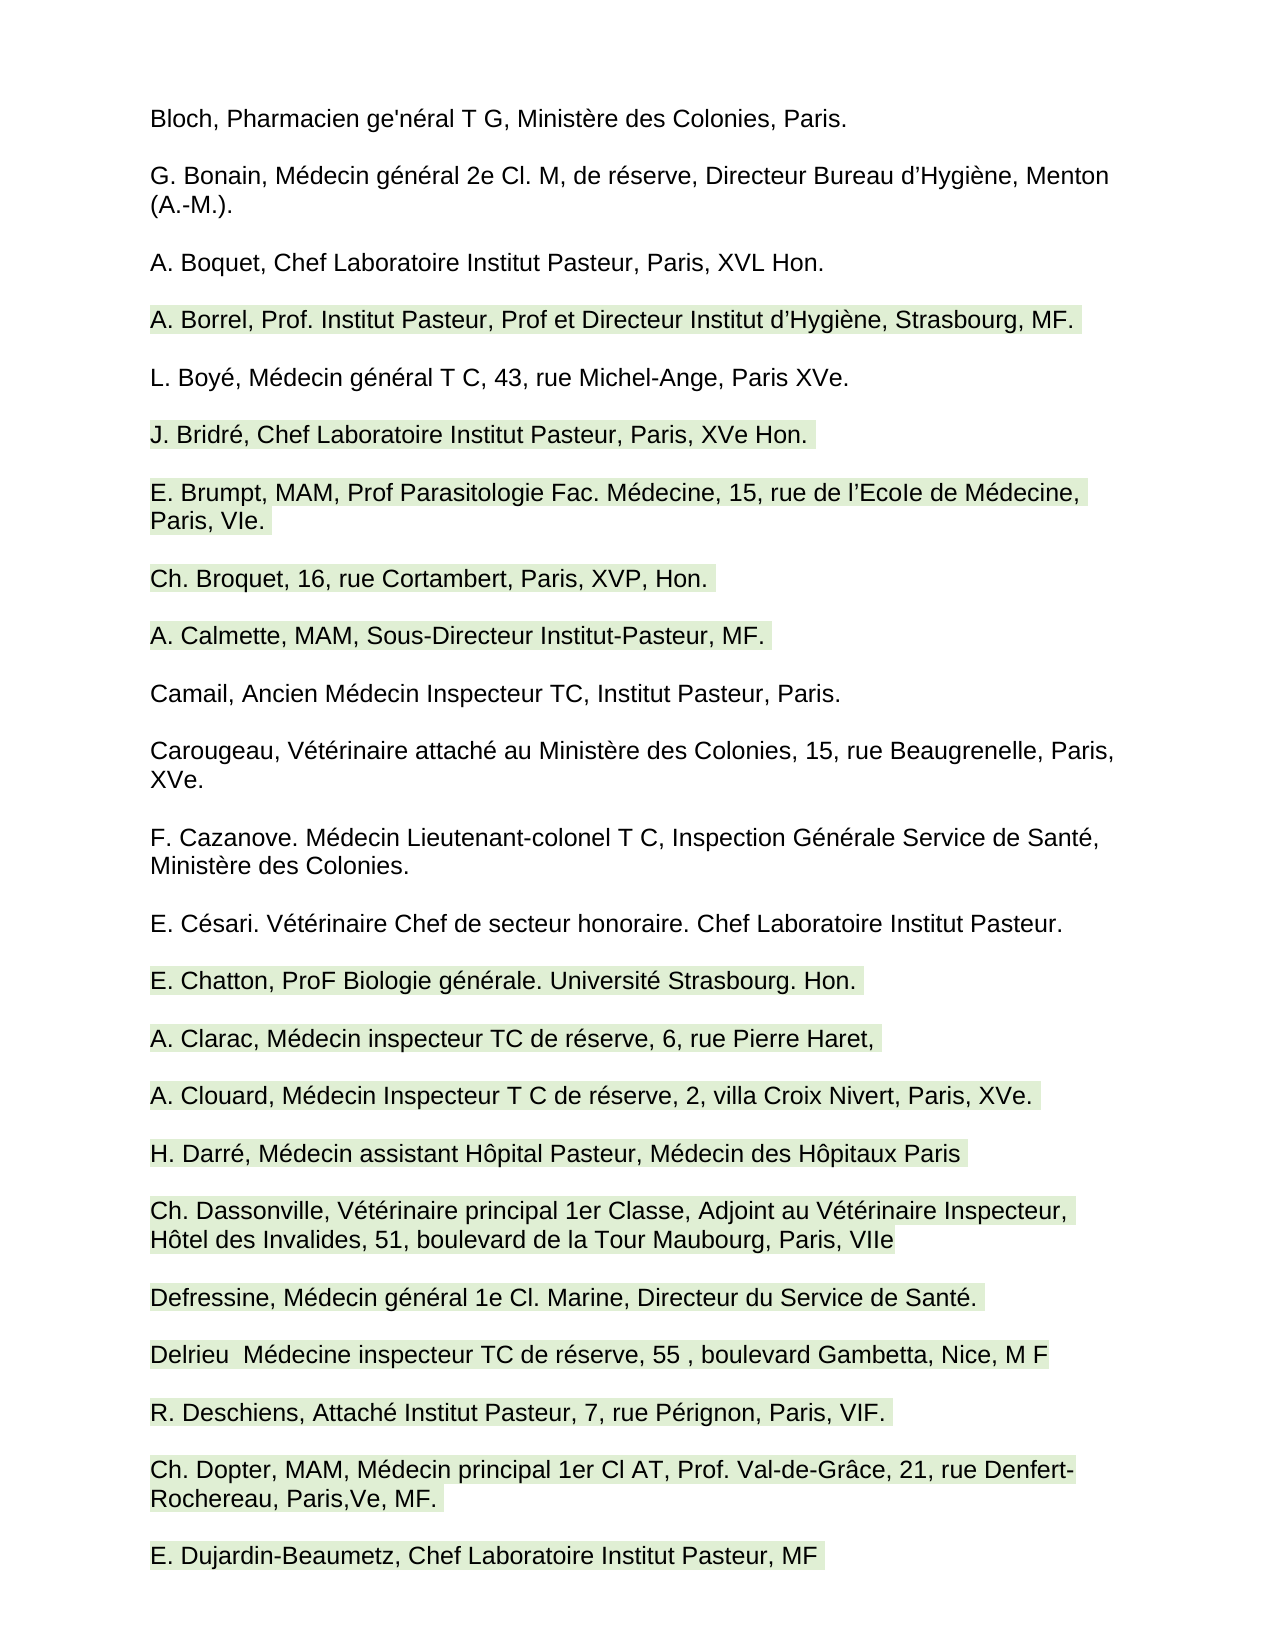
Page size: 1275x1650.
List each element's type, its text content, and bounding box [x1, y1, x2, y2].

text G. Bonain, Médecin général 2e Cl. M, de réserve, Directeur Bureau d’Hygiène, Menton (A.-M.). [150, 161, 1125, 219]
text Ch. Dassonville, Vétérinaire principal 1er Classe, Adjoint au Vétérinaire Inspecteur, Hôtel des Invalides, 51, boulevard de la Tour Maubourg, Paris, VIIe [150, 1196, 1125, 1254]
text Ch. Broquet, 16, rue Cortambert, Paris, XVP, Hon. [150, 564, 1125, 592]
text F. Cazanove. Médecin Lieutenant-colonel T C, Inspection Générale Service de Santé, Ministère des Colonies. [150, 822, 1125, 880]
text R. Deschiens, Attaché Institut Pasteur, 7, rue Pérignon, Paris, VIF. [150, 1397, 1125, 1426]
text Camail, Ancien Médecin Inspecteur TC, Institut Pasteur, Paris. [150, 679, 1125, 707]
text A. Clouard, Médecin Inspecteur T C de réserve, 2, villa Croix Nivert, Paris, XVe. [150, 1081, 1125, 1110]
text E. Brumpt, MAM, Prof Parasitologie Fac. Médecine, 15, rue de l’EcoIe de Médecine, Paris, VIe. [150, 477, 1125, 535]
text Delrieu Médecine inspecteur TC de réserve, 55 , boulevard Gambetta, Nice, M F [150, 1340, 1125, 1369]
text Ch. Dopter, MAM, Médecin principal 1er Cl AT, Prof. Val-de-Grâce, 21, rue Denfert-Rochereau, Paris,Ve, MF. [150, 1455, 1125, 1512]
text Defressine, Médecin général 1e Cl. Marine, Directeur du Service de Santé. [150, 1282, 1125, 1311]
text A. Clarac, Médecin inspecteur TC de réserve, 6, rue Pierre Haret, [150, 1024, 1125, 1052]
text E. Césari. Vétérinaire Chef de secteur honoraire. Chef Laboratoire Institut Pasteur. [150, 909, 1125, 937]
text A. Calmette, MAM, Sous-Directeur Institut-Pasteur, MF. [150, 621, 1125, 650]
text H. Darré, Médecin assistant Hôpital Pasteur, Médecin des Hôpitaux Paris [150, 1139, 1125, 1167]
text Bloch, Pharmacien ge'néral T G, Ministère des Colonies, Paris. [150, 104, 1125, 132]
text E. Chatton, ProF Biologie générale. Université Strasbourg. Hon. [150, 966, 1125, 995]
text A. Borrel, Prof. Institut Pasteur, Prof et Directeur Institut d’Hygiène, Strasbourg, MF. [150, 305, 1125, 334]
text Carougeau, Vétérinaire attaché au Ministère des Colonies, 15, rue Beaugrenelle, Paris, XVe. [150, 736, 1125, 794]
text E. Dujardin-Beaumetz, Chef Laboratoire Institut Pasteur, MF [150, 1541, 1125, 1570]
text J. Bridré, Chef Laboratoire Institut Pasteur, Paris, XVe Hon. [150, 420, 1125, 449]
text L. Boyé, Médecin général T C, 43, rue Michel-Ange, Paris XVe. [150, 362, 1125, 391]
text A. Boquet, Chef Laboratoire Institut Pasteur, Paris, XVL Hon. [150, 247, 1125, 276]
